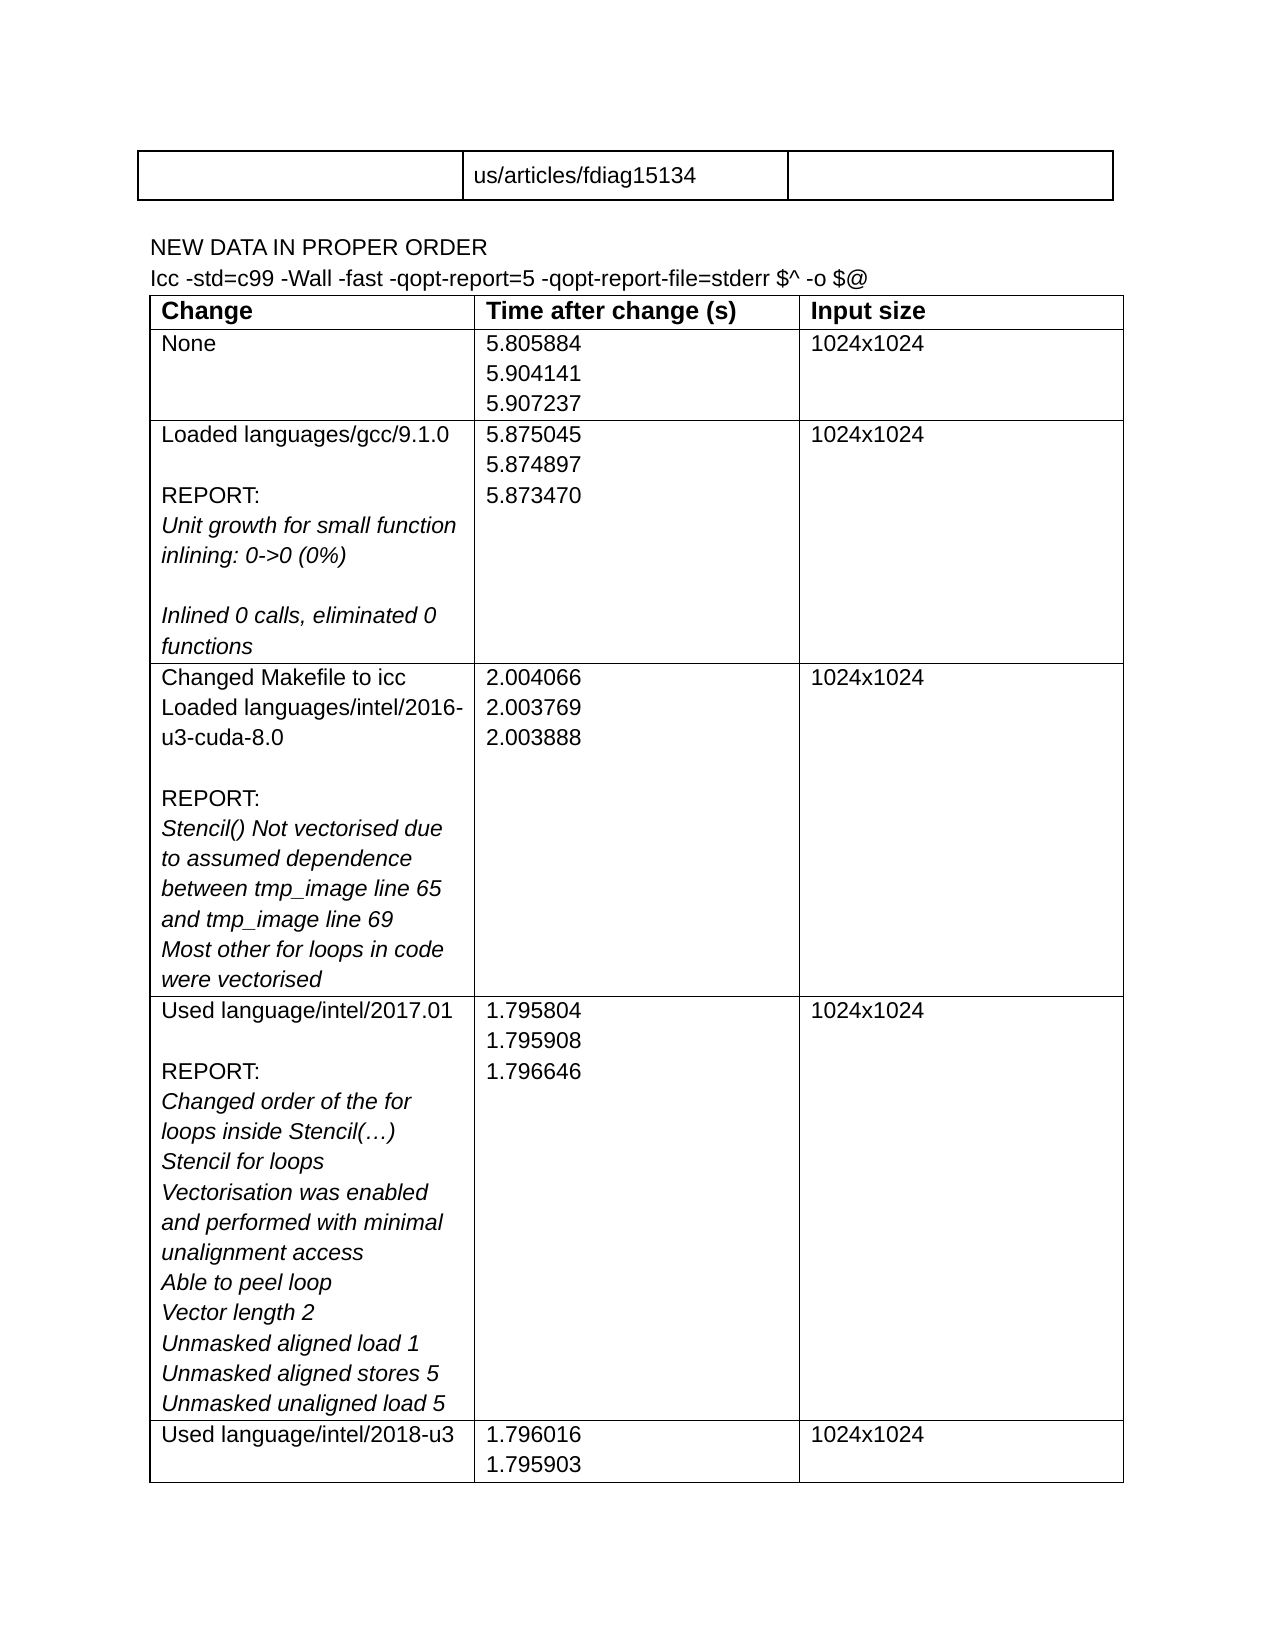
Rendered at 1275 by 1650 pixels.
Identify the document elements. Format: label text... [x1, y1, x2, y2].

table_cell [139, 152, 462, 199]
table_cell 1024x1024 [800, 330, 1123, 420]
table_cell 2.004066 2.003769 2.003888 [475, 664, 799, 996]
table_cell 1.796016 1.795903 [475, 1421, 799, 1482]
table_cell 1.795804 1.795908 1.796646 [475, 997, 799, 1420]
table_cell us/articles/fdiag15134 [464, 152, 787, 199]
table_cell 1024x1024 [800, 664, 1123, 996]
table_cell Changed Makefile to icc Loaded languages/intel/2016-u3-cuda-8.0 REPORT: Stencil() Not vectorised due to assumed dependence between tmp_image line 65 and tmp_image line 69 Most other for loops in code were vectorised [151, 664, 474, 996]
table_cell 5.805884 5.904141 5.907237 [475, 330, 799, 420]
table_cell Loaded languages/gcc/9.1.0 REPORT: Unit growth for small function inlining: 0->0 (0%) Inlined 0 calls, eliminated 0 functions [151, 421, 474, 663]
table_cell 5.875045 5.874897 5.873470 [475, 421, 799, 663]
text NEW DATA IN PROPER ORDER [150, 234, 1125, 261]
table_cell None [151, 330, 474, 420]
text Icc -std=c99 -Wall -fast -qopt-report=5 -qopt-report-file=stderr $^ -o $@ [150, 264, 1125, 291]
table_cell [789, 152, 1112, 199]
table_header Input size [800, 296, 1123, 328]
table_header Time after change (s) [475, 296, 799, 328]
table_header Change [151, 296, 474, 328]
table_cell 1024x1024 [800, 421, 1123, 663]
table_cell 1024x1024 [800, 1421, 1123, 1482]
table_cell Used language/intel/2017.01 REPORT: Changed order of the for loops inside Stencil(…) Stencil for loops Vectorisation was enabled and performed with minimal unalignment access Able to peel loop Vector length 2 Unmasked aligned load 1 Unmasked aligned stores 5 Unmasked unaligned load 5 [151, 997, 474, 1420]
table_cell Used language/intel/2018-u3 [151, 1421, 474, 1482]
table_cell 1024x1024 [800, 997, 1123, 1420]
